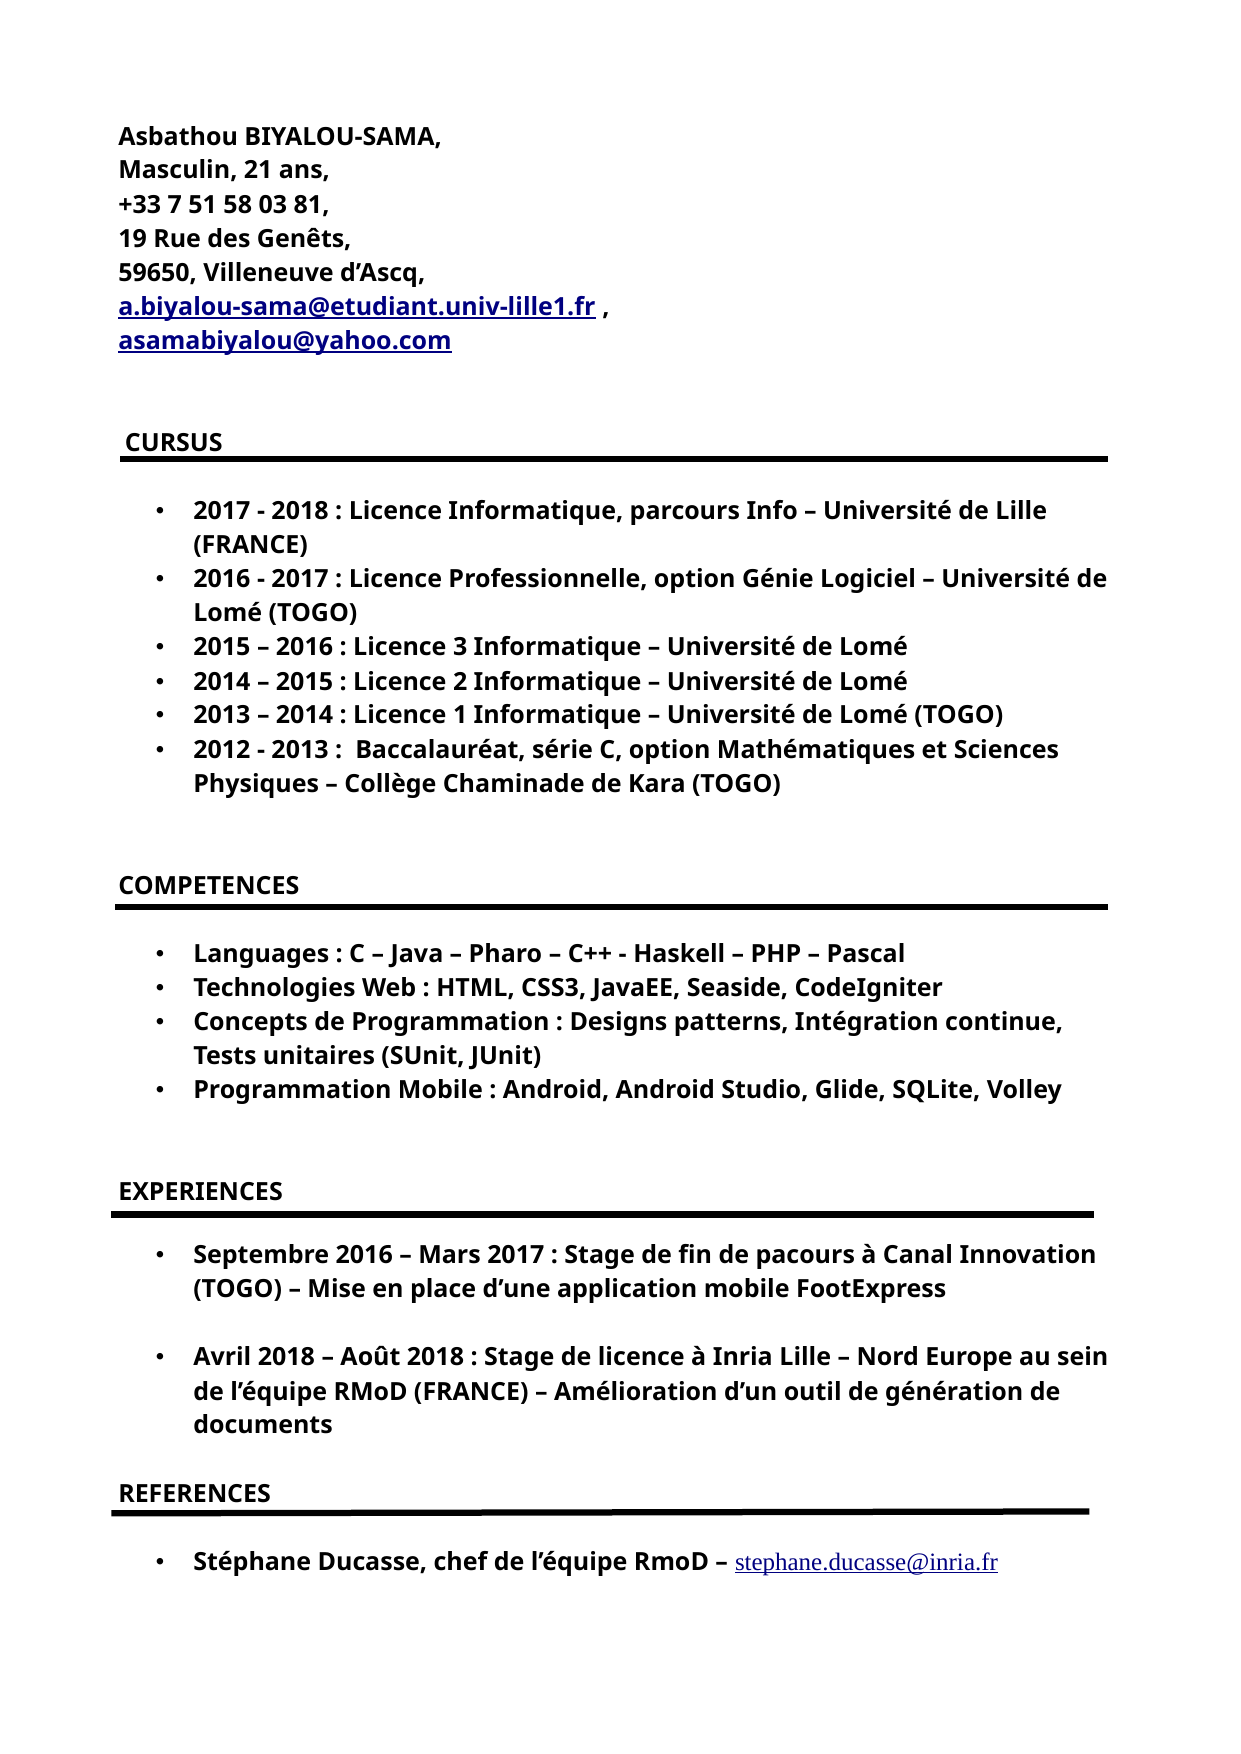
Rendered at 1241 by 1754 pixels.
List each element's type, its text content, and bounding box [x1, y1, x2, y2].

list 2012 - 2013 : Baccalauréat, série C, option Mathématiques et Sciences Physiques – Collège Chaminade de Kara (TOGO) [156, 731, 1122, 799]
list Concepts de Programmation : Designs patterns, Intégration continue, Tests unitaires (SUnit, JUnit) [156, 1004, 1122, 1072]
text 59650, Villeneuve d’Ascq, [118, 254, 1122, 288]
text COMPETENCES [118, 867, 1122, 902]
text a.biyalou-sama@etudiant.univ-lille1.fr , [118, 288, 1122, 322]
list Languages : C – Java – Pharo – C++ - Haskell – PHP – Pascal [156, 936, 1122, 970]
text 19 Rue des Genêts, [118, 220, 1122, 254]
text CURSUS [118, 425, 1122, 459]
list 2016 - 2017 : Licence Professionnelle, option Génie Logiciel – Université de Lomé (TOGO) [156, 561, 1122, 629]
list Programmation Mobile : Android, Android Studio, Glide, SQLite, Volley [156, 1072, 1122, 1106]
text REFERENCES [118, 1475, 1122, 1509]
text EXPERIENCES [118, 1174, 1122, 1208]
list 2013 – 2014 : Licence 1 Informatique – Université de Lomé (TOGO) [156, 697, 1122, 731]
text Masculin, 21 ans, [118, 152, 1122, 186]
list Avril 2018 – Août 2018 : Stage de licence à Inria Lille – Nord Europe au sein de l’équipe RMoD (FRANCE) – Amélioration d’un outil de génération de documents [156, 1339, 1122, 1441]
list Septembre 2016 – Mars 2017 : Stage de fin de pacours à Canal Innovation (TOGO) – Mise en place d’une application mobile FootExpress [156, 1237, 1122, 1305]
text asamabiyalou@yahoo.com [118, 322, 1122, 357]
list 2015 – 2016 : Licence 3 Informatique – Université de Lomé [156, 629, 1122, 663]
text +33 7 51 58 03 81, [118, 186, 1122, 220]
list Technologies Web : HTML, CSS3, JavaEE, Seaside, CodeIgniter [156, 970, 1122, 1004]
list 2017 - 2018 : Licence Informatique, parcours Info – Université de Lille (FRANCE) [156, 493, 1122, 561]
list 2014 – 2015 : Licence 2 Informatique – Université de Lomé [156, 663, 1122, 697]
list Stéphane Ducasse, chef de l’équipe RmoD – stephane.ducasse@inria.fr [156, 1543, 1122, 1577]
text Asbathou BIYALOU-SAMA, [118, 118, 1122, 152]
